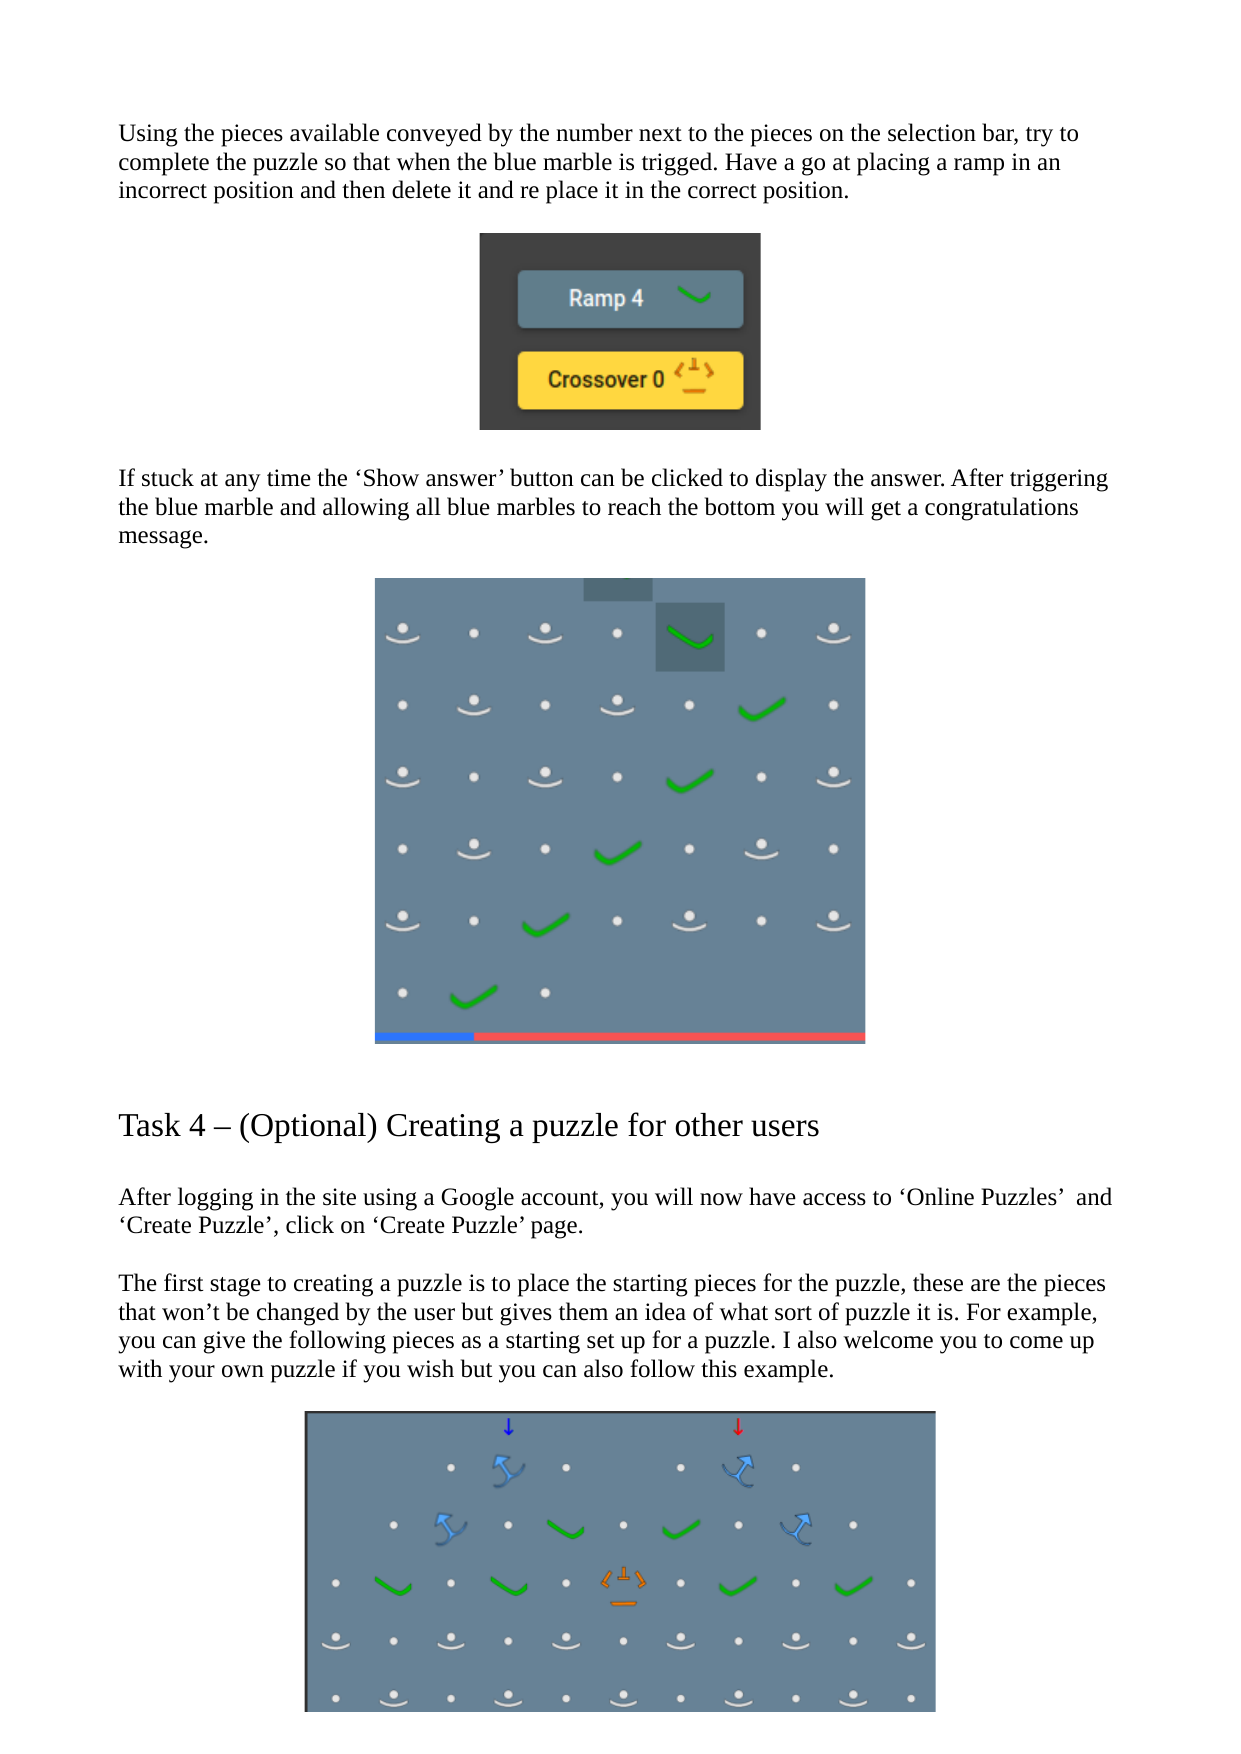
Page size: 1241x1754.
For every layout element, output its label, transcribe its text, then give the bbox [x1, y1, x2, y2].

picture [304, 1411, 936, 1712]
picture [479, 233, 761, 430]
text Using the pieces available conveyed by the number next to the pieces on the selection bar, try to complete the puzzle so that when the blue marble is trigged. Have a go at placing a ramp in an incorrect position and then delete it and re place it in the correct position. [118, 118, 1122, 204]
text The first stage to creating a puzzle is to place the starting pieces for the puzzle, these are the pieces that won’t be changed by the user but gives them an idea of what sort of puzzle it is. For example, you can give the following pieces as a starting set up for a puzzle. I also welcome you to come up with your own puzzle if you wish but you can also follow this example. [118, 1268, 1122, 1383]
text If stuck at any time the ‘Show answer’ button can be clicked to display the answer. After triggering the blue marble and allowing all blue marbles to reach the bottom you will get a congratulations message. [118, 463, 1122, 549]
picture [374, 578, 866, 1044]
text Task 4 – (Optional) Creating a puzzle for other users [118, 1105, 1122, 1143]
text After logging in the site using a Google account, you will now have access to ‘Online Puzzles’ and ‘Create Puzzle’, click on ‘Create Puzzle’ page. [118, 1182, 1122, 1239]
